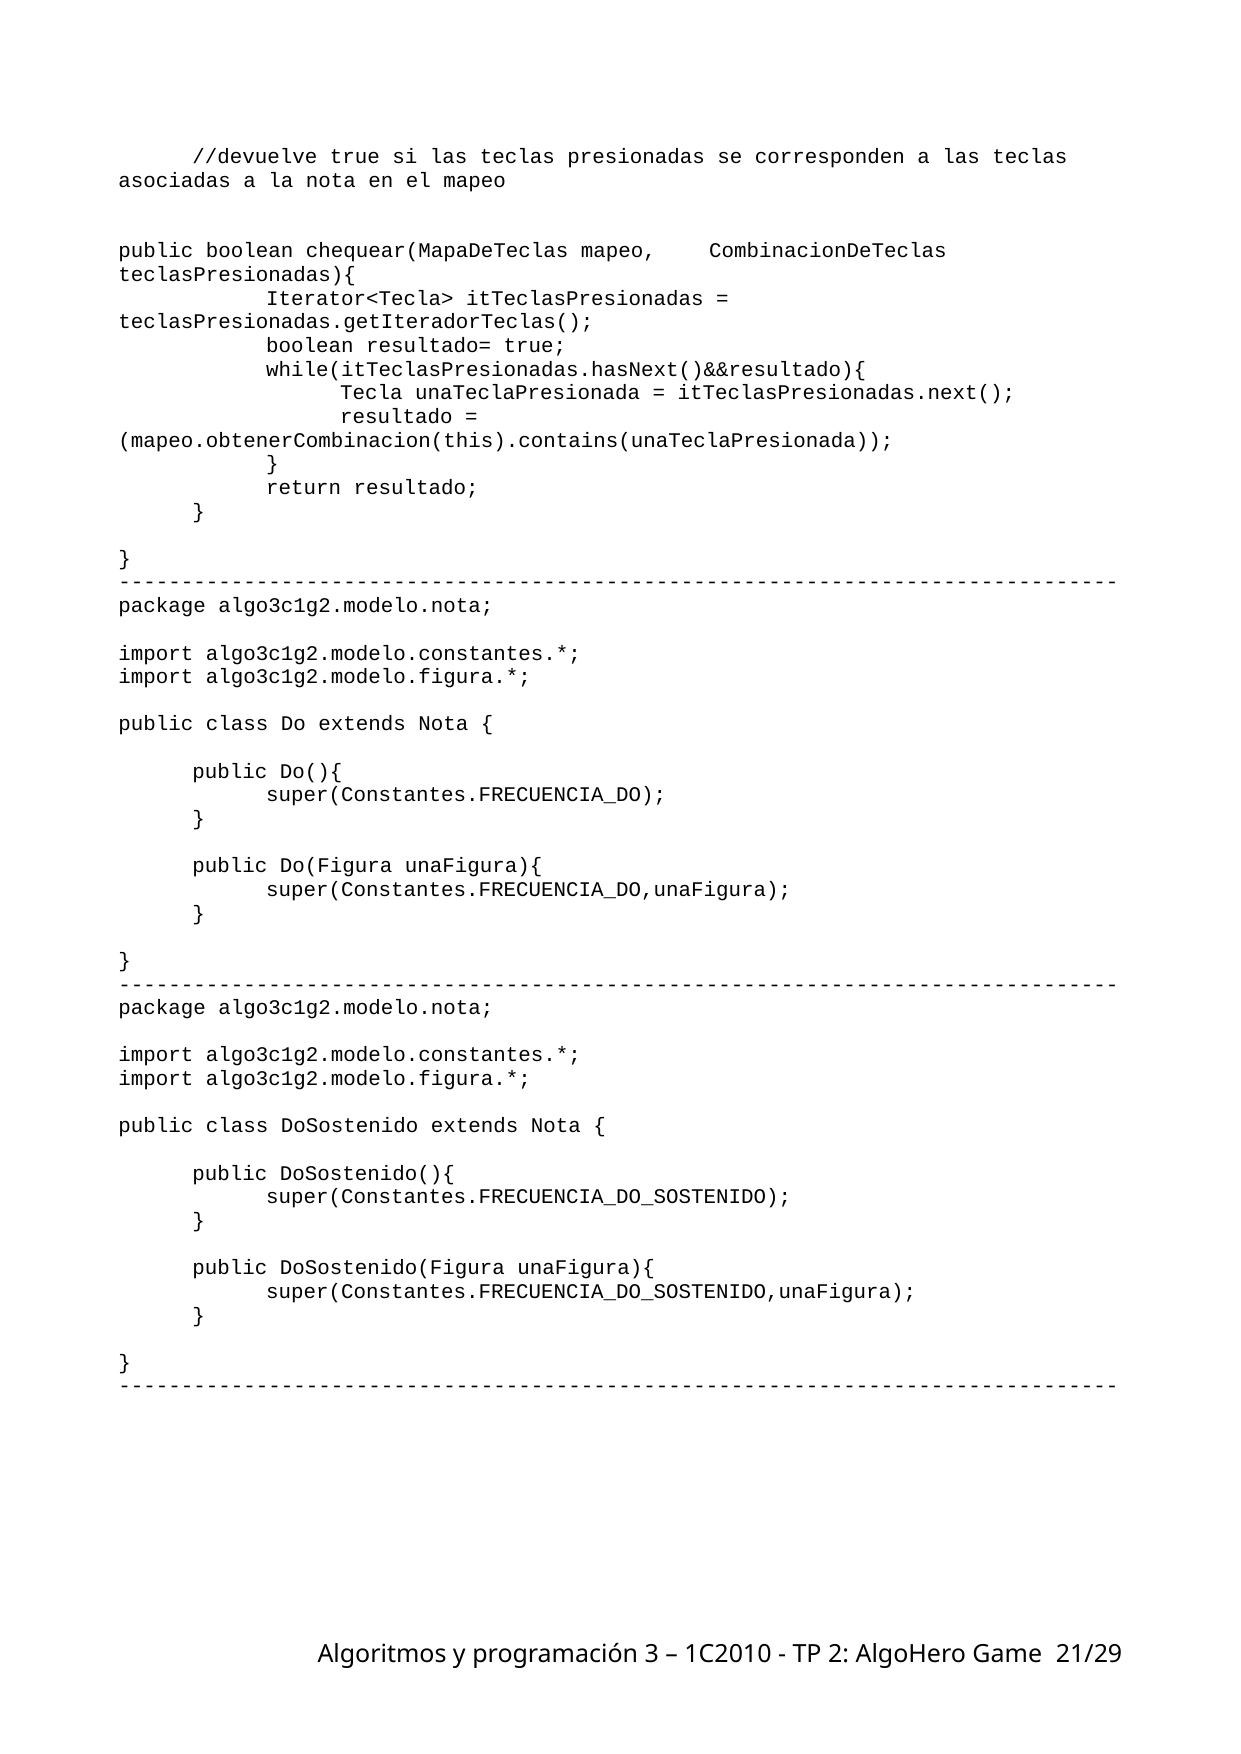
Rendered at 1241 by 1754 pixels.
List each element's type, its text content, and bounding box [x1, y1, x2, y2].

text import algo3c1g2.modelo.constantes.*; [118, 642, 1122, 666]
text public class Do extends Nota { [118, 713, 1122, 737]
text return resultado; [118, 477, 1122, 501]
text } [118, 903, 1122, 926]
text } [118, 1352, 1122, 1376]
text -------------------------------------------------------------------------------- [118, 973, 1122, 997]
text public Do(){ [118, 761, 1122, 784]
text } [118, 453, 1122, 477]
text } [118, 808, 1122, 832]
text //devuelve true si las teclas presionadas se corresponden a las teclas asociadas a la nota en el mapeo [118, 146, 1122, 193]
text } [118, 501, 1122, 524]
text super(Constantes.FRECUENCIA_DO_SOSTENIDO,unaFigura); [118, 1281, 1122, 1304]
text boolean resultado= true; [118, 335, 1122, 359]
text import algo3c1g2.modelo.figura.*; [118, 1068, 1122, 1092]
text package algo3c1g2.modelo.nota; [118, 997, 1122, 1021]
text package algo3c1g2.modelo.nota; [118, 595, 1122, 619]
text import algo3c1g2.modelo.constantes.*; [118, 1044, 1122, 1068]
text resultado = (mapeo.obtenerCombinacion(this).contains(unaTeclaPresionada)); [118, 406, 1122, 453]
text super(Constantes.FRECUENCIA_DO_SOSTENIDO); [118, 1186, 1122, 1210]
text super(Constantes.FRECUENCIA_DO,unaFigura); [118, 879, 1122, 903]
text public class DoSostenido extends Nota { [118, 1115, 1122, 1139]
text while(itTeclasPresionadas.hasNext()&&resultado){ [118, 359, 1122, 382]
text } [118, 548, 1122, 572]
text } [118, 950, 1122, 973]
text Tecla unaTeclaPresionada = itTeclasPresionadas.next(); [118, 382, 1122, 406]
text -------------------------------------------------------------------------------- [118, 572, 1122, 595]
text public Do(Figura unaFigura){ [118, 855, 1122, 879]
text import algo3c1g2.modelo.figura.*; [118, 666, 1122, 690]
text -------------------------------------------------------------------------------- [118, 1376, 1122, 1399]
text } [118, 1210, 1122, 1234]
text public DoSostenido(Figura unaFigura){ [118, 1257, 1122, 1281]
text public boolean chequear(MapaDeTeclas mapeo, CombinacionDeTeclas teclasPresionadas){ [118, 241, 1122, 288]
text public DoSostenido(){ [118, 1163, 1122, 1186]
text super(Constantes.FRECUENCIA_DO); [118, 784, 1122, 808]
text Iterator<Tecla> itTeclasPresionadas = teclasPresionadas.getIteradorTeclas(); [118, 288, 1122, 335]
text } [118, 1304, 1122, 1328]
